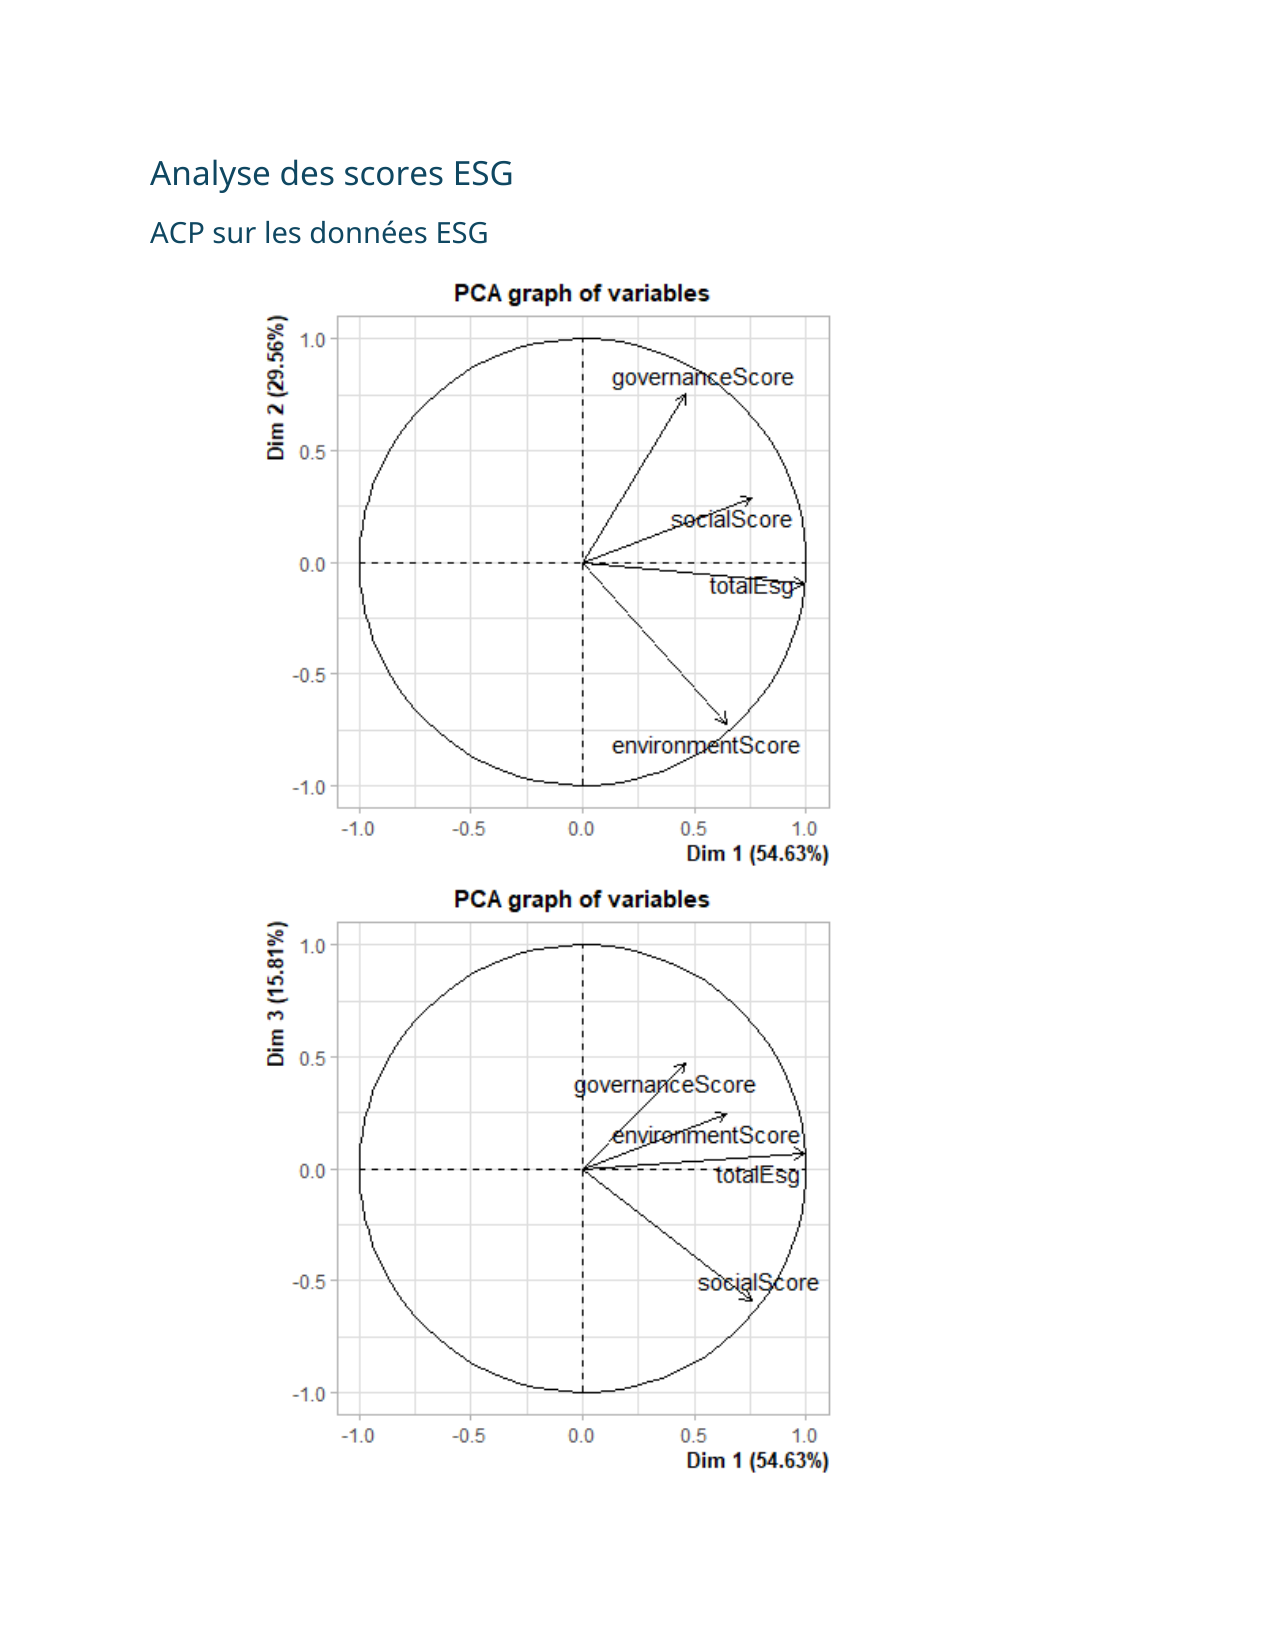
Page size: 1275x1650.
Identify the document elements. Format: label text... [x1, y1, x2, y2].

subtitle ACP sur les données ESG [150, 212, 1125, 252]
picture [168, 270, 927, 1484]
subtitle Analyse des scores ESG [150, 150, 1125, 195]
